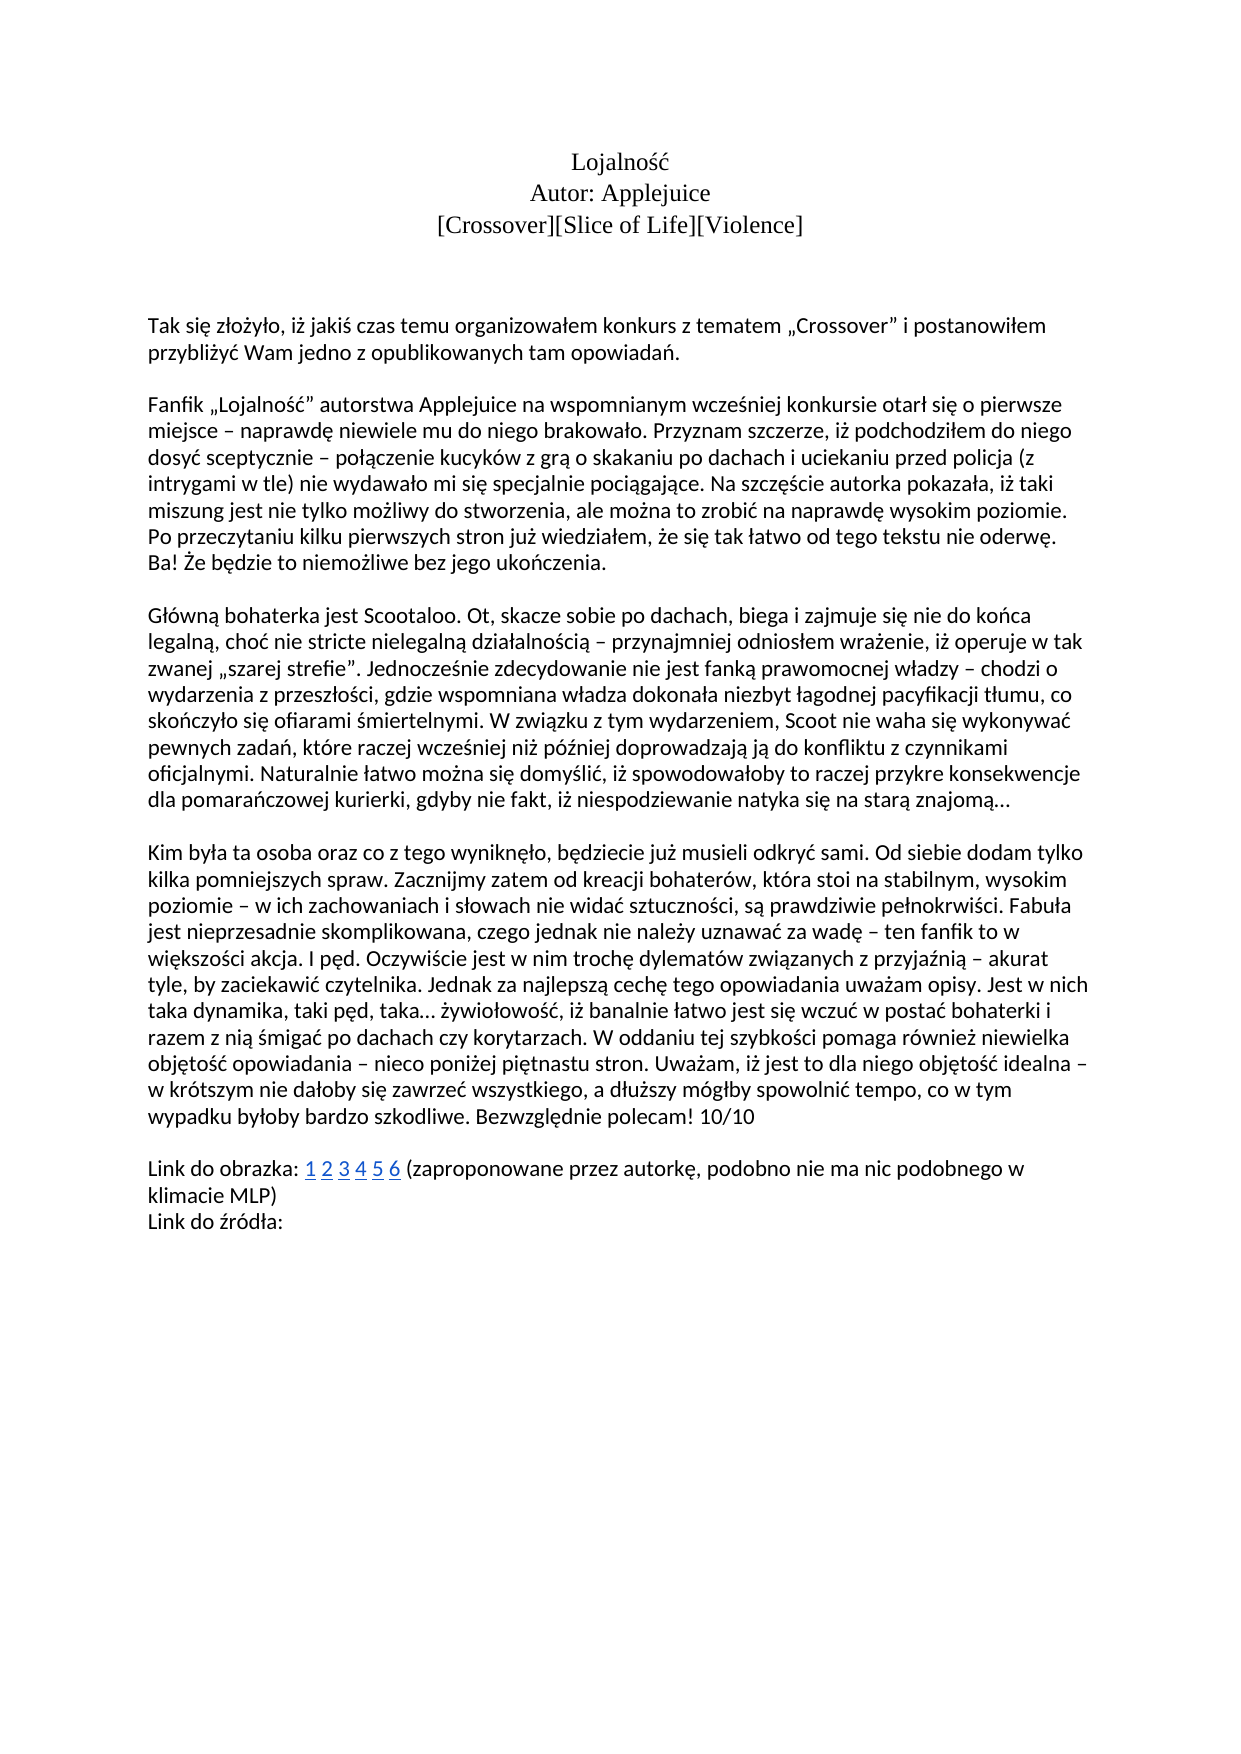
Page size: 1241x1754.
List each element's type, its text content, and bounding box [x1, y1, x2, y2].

text Link do obrazka: 1 2 3 4 5 6 (zaproponowane przez autorkę, podobno nie ma nic podobnego w klimacie MLP) [148, 1160, 1093, 1209]
text Fanfik „Lojalność” autorstwa Applejuice na wspomnianym wcześniej konkursie otarł się o pierwsze miejsce – naprawdę niewiele mu do niego brakowało. Przyznam szczerze, iż podchodziłem do niego dosyć sceptycznie – połączenie kucyków z grą o skakaniu po dachach i uciekaniu przed policja (z intrygami w tle) nie wydawało mi się specjalnie pociągające. Na szczęście autorka pokazała, iż taki miszung jest nie tylko możliwy do stworzenia, ale można to zrobić na naprawdę wysokim poziomie. Po przeczytaniu kilku pierwszych stron już wiedziałem, że się tak łatwo od tego tekstu nie oderwę. Ba! Że będzie to niemożliwe bez jego ukończenia. [148, 395, 1093, 576]
text Tak się złożyło, iż jakiś czas temu organizowałem konkurs z tematem „Crossover” i postanowiłem przybliżyć Wam jedno z opublikowanych tam opowiadań. [148, 316, 1093, 366]
text Link do źródła: [148, 1212, 1093, 1235]
text Lojalność [148, 148, 1093, 175]
text Autor: Applejuice [148, 179, 1093, 207]
text Kim była ta osoba oraz co z tego wyniknęło, będziecie już musieli odkryć sami. Od siebie dodam tylko kilka pomniejszych spraw. Zacznijmy zatem od kreacji bohaterów, która stoi na stabilnym, wysokim poziomie – w ich zachowaniach i słowach nie widać sztuczności, są prawdziwie pełnokrwiści. Fabuła jest nieprzesadnie skomplikowana, czego jednak nie należy uznawać za wadę – ten fanfik to w większości akcja. I pęd. Oczywiście jest w nim trochę dylematów związanych z przyjaźnią – akurat tyle, by zaciekawić czytelnika. Jednak za najlepszą cechę tego opowiadania uważam opisy. Jest w nich taka dynamika, taki pęd, taka… żywiołowość, iż banalnie łatwo jest się wczuć w postać bohaterki i razem z nią śmigać po dachach czy korytarzach. W oddaniu tej szybkości pomaga również niewielka objętość opowiadania – nieco poniżej piętnastu stron. Uważam, iż jest to dla niego objętość idealna – w krótszym nie dałoby się zawrzeć wszystkiego, a dłuższy mógłby spowolnić tempo, co w tym wypadku byłoby bardzo szkodliwe. Bezwzględnie polecam! 10/10 [148, 843, 1093, 1130]
text Główną bohaterka jest Scootaloo. Ot, skacze sobie po dachach, biega i zajmuje się nie do końca legalną, choć nie stricte nielegalną działalnością – przynajmniej odniosłem wrażenie, iż operuje w tak zwanej „szarej strefie”. Jednocześnie zdecydowanie nie jest fanką prawomocnej władzy – chodzi o wydarzenia z przeszłości, gdzie wspomniana władza dokonała niezbyt łagodnej pacyfikacji tłumu, co skończyło się ofiarami śmiertelnymi. W związku z tym wydarzeniem, Scoot nie waha się wykonywać pewnych zadań, które raczej wcześniej niż później doprowadzają ją do konfliktu z czynnikami oficjalnymi. Naturalnie łatwo można się domyślić, iż spowodowałoby to raczej przykre konsekwencje dla pomarańczowej kurierki, gdyby nie fakt, iż niespodziewanie natyka się na starą znajomą… [148, 606, 1093, 814]
text [Crossover][Slice of Life][Violence] [148, 211, 1093, 239]
